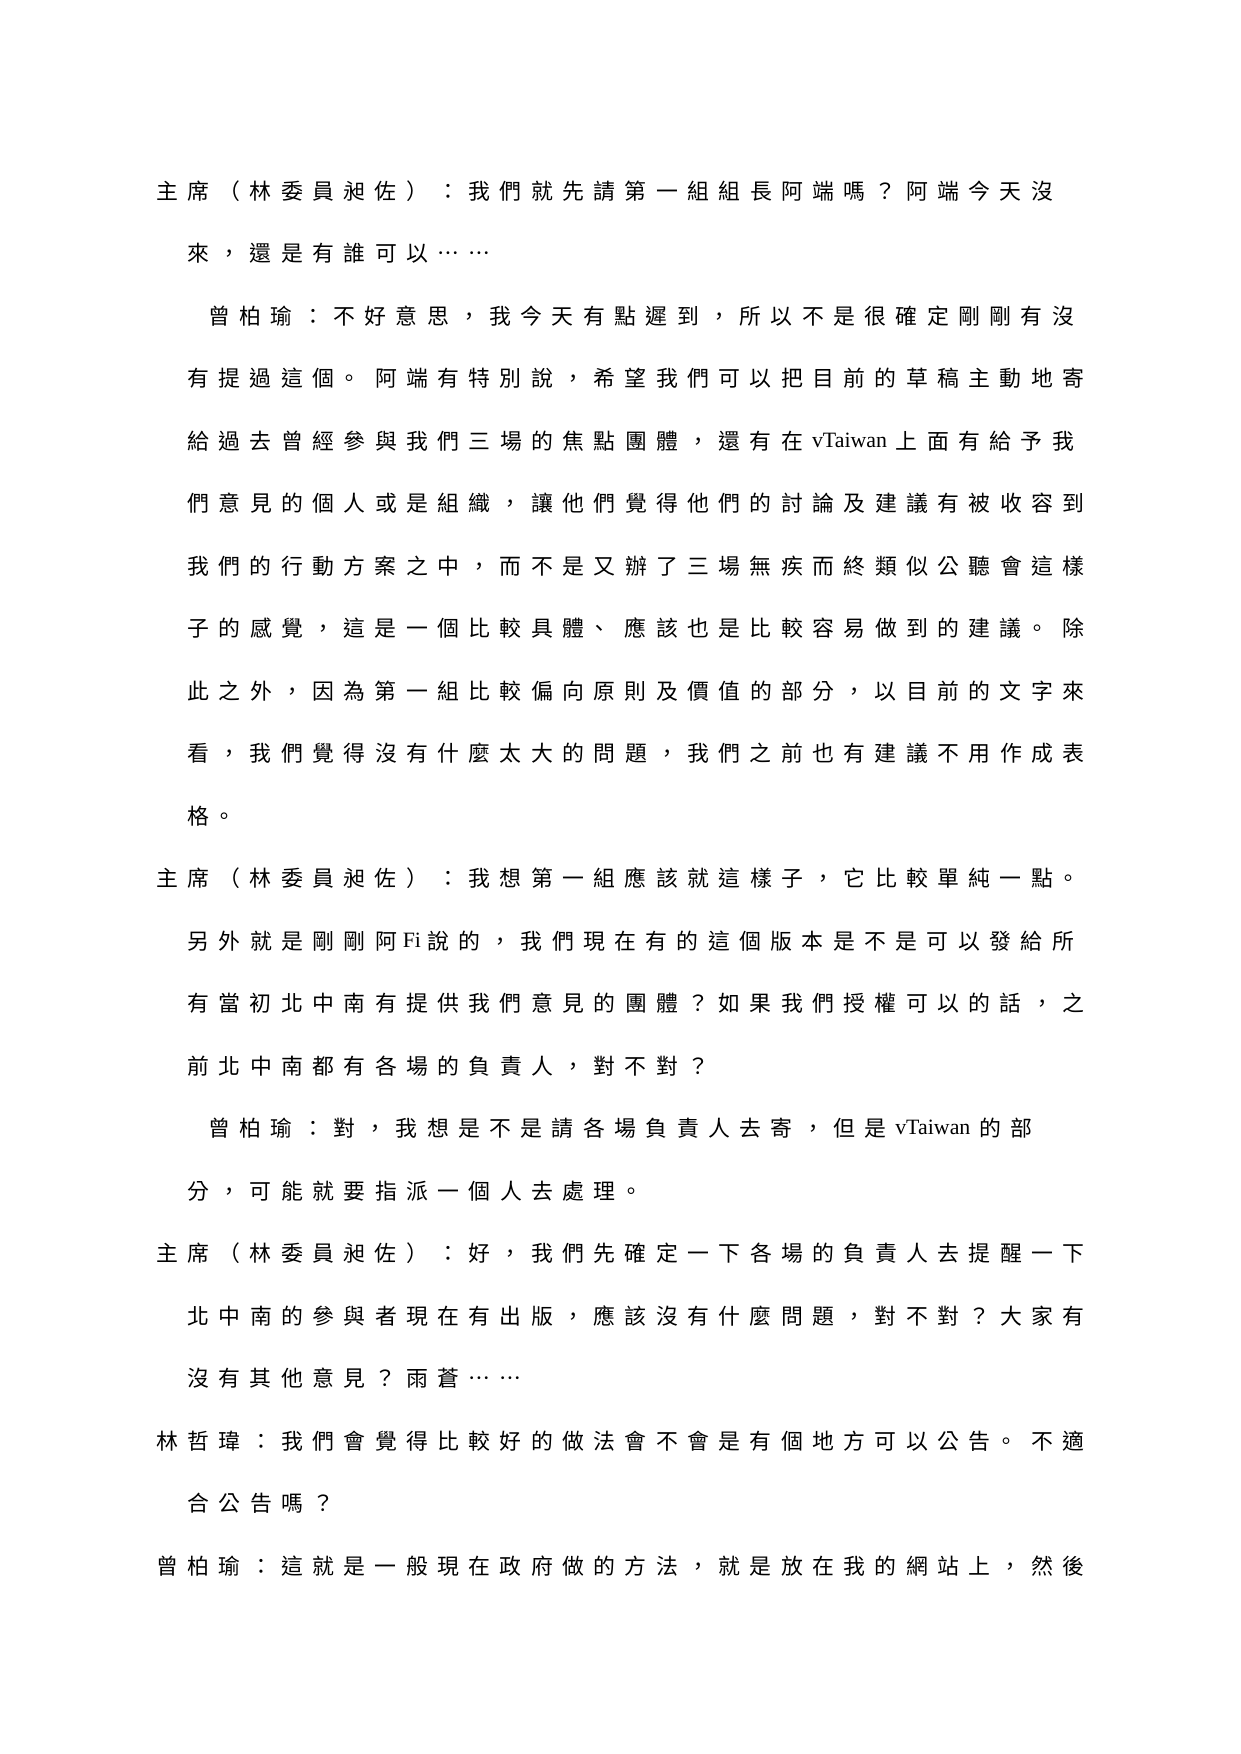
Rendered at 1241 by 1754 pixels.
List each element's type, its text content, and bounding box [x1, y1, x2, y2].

text 曾柏瑜：不好意思，我今天有點遲到，所以不是很確定剛剛有沒有提過這個。阿端有特別說，希望我們可以把目前的草稿主動地寄給過去曾經參與我們三場的焦點團體，還有在vTaiwan上面有給予我們意見的個人或是組織，讓他們覺得他們的討論及建議有被收容到我們的行動方案之中，而不是又辦了三場無疾而終類似公聽會這樣子的感覺，這是一個比較具體、應該也是比較容易做到的建議。除此之外，因為第一組比較偏向原則及價值的部分，以目前的文字來看，我們覺得沒有什麼太大的問題，我們之前也有建議不用作成表格。 [173, 283, 1089, 846]
text 主席（林委員昶佐）：好，我們先確定一下各場的負責人去提醒一下北中南的參與者現在有出版，應該沒有什麼問題，對不對？大家有沒有其他意見？雨蒼…… [151, 1221, 1089, 1408]
text 曾柏瑜：對，我想是不是請各場負責人去寄，但是vTaiwan的部分，可能就要指派一個人去處理。 [173, 1096, 1089, 1221]
text 主席（林委員昶佐）：我想第一組應該就這樣子，它比較單純一點。另外就是剛剛阿Fi說的，我們現在有的這個版本是不是可以發給所有當初北中南有提供我們意見的團體？如果我們授權可以的話，之前北中南都有各場的負責人，對不對？ [151, 846, 1089, 1096]
text 林哲瑋：我們會覺得比較好的做法會不會是有個地方可以公告。不適合公告嗎？ [151, 1408, 1089, 1533]
text 主席（林委員昶佐）：我們就先請第一組組長阿端嗎？阿端今天沒來，還是有誰可以…… [151, 158, 1089, 283]
text 曾柏瑜：這就是一般現在政府做的方法，就是放在我的網站上，然後 [151, 1533, 1089, 1596]
